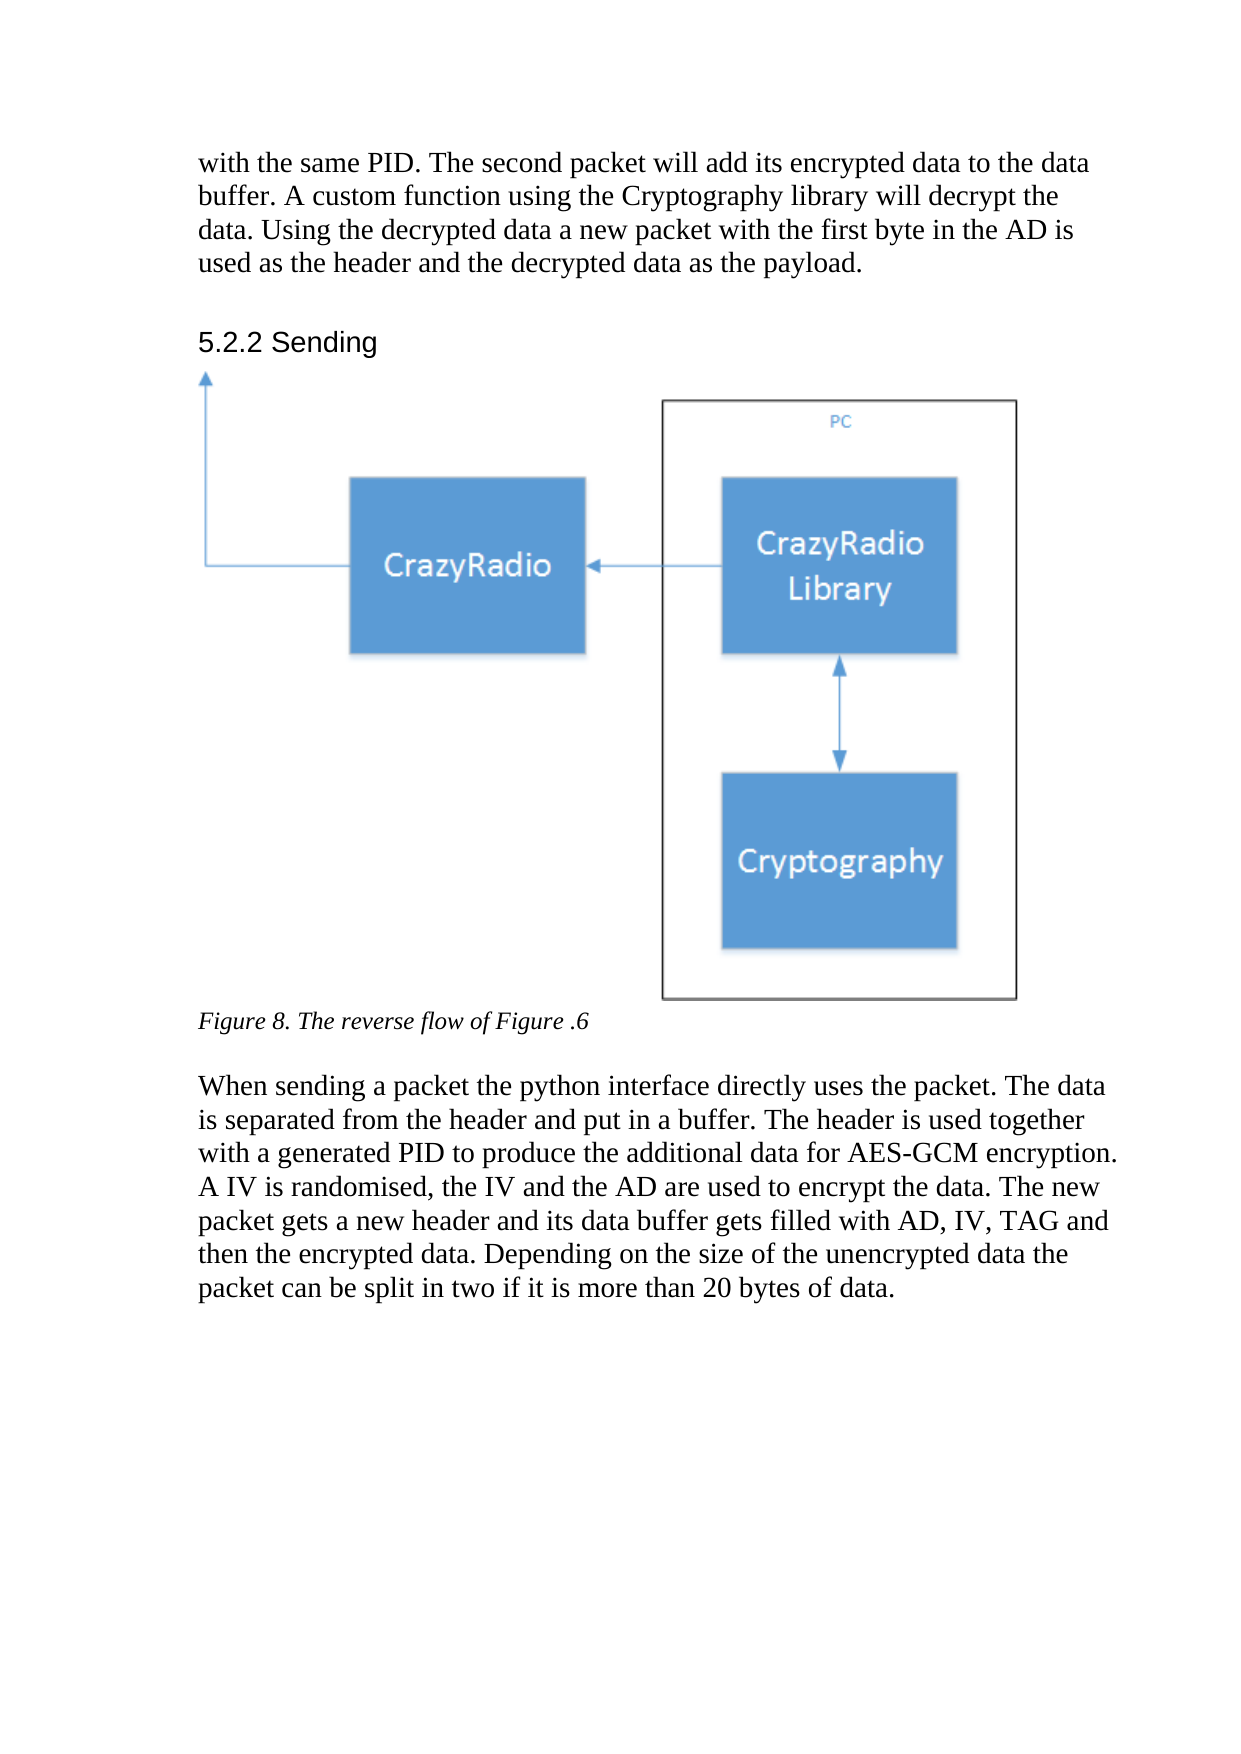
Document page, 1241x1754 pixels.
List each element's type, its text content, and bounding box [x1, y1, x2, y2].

text When sending a packet the python interface directly uses the packet. The data is separated from the header and put in a buffer. The header is used together with a generated PID to produce the additional data for AES-GCM encryption. A IV is randomised, the IV and the AD are used to encrypt the data. The new packet gets a new header and its data buffer gets filled with AD, IV, TAG and then the encrypted data. Depending on the size of the unencrypted data the packet can be split in two if it is more than 20 bytes of data. [198, 1068, 1119, 1303]
text Figure 8. The reverse flow of Figure .6 [198, 1001, 1018, 1035]
text with the same PID. The second packet will add its encrypted data to the data buffer. A custom function using the Cryptography library will decrypt the data. Using the decrypted data a new packet with the first byte in the AD is used as the header and the decrypted data as the payload. [198, 145, 1119, 279]
subtitle Sending [198, 325, 1119, 358]
picture [197, 371, 1019, 1001]
